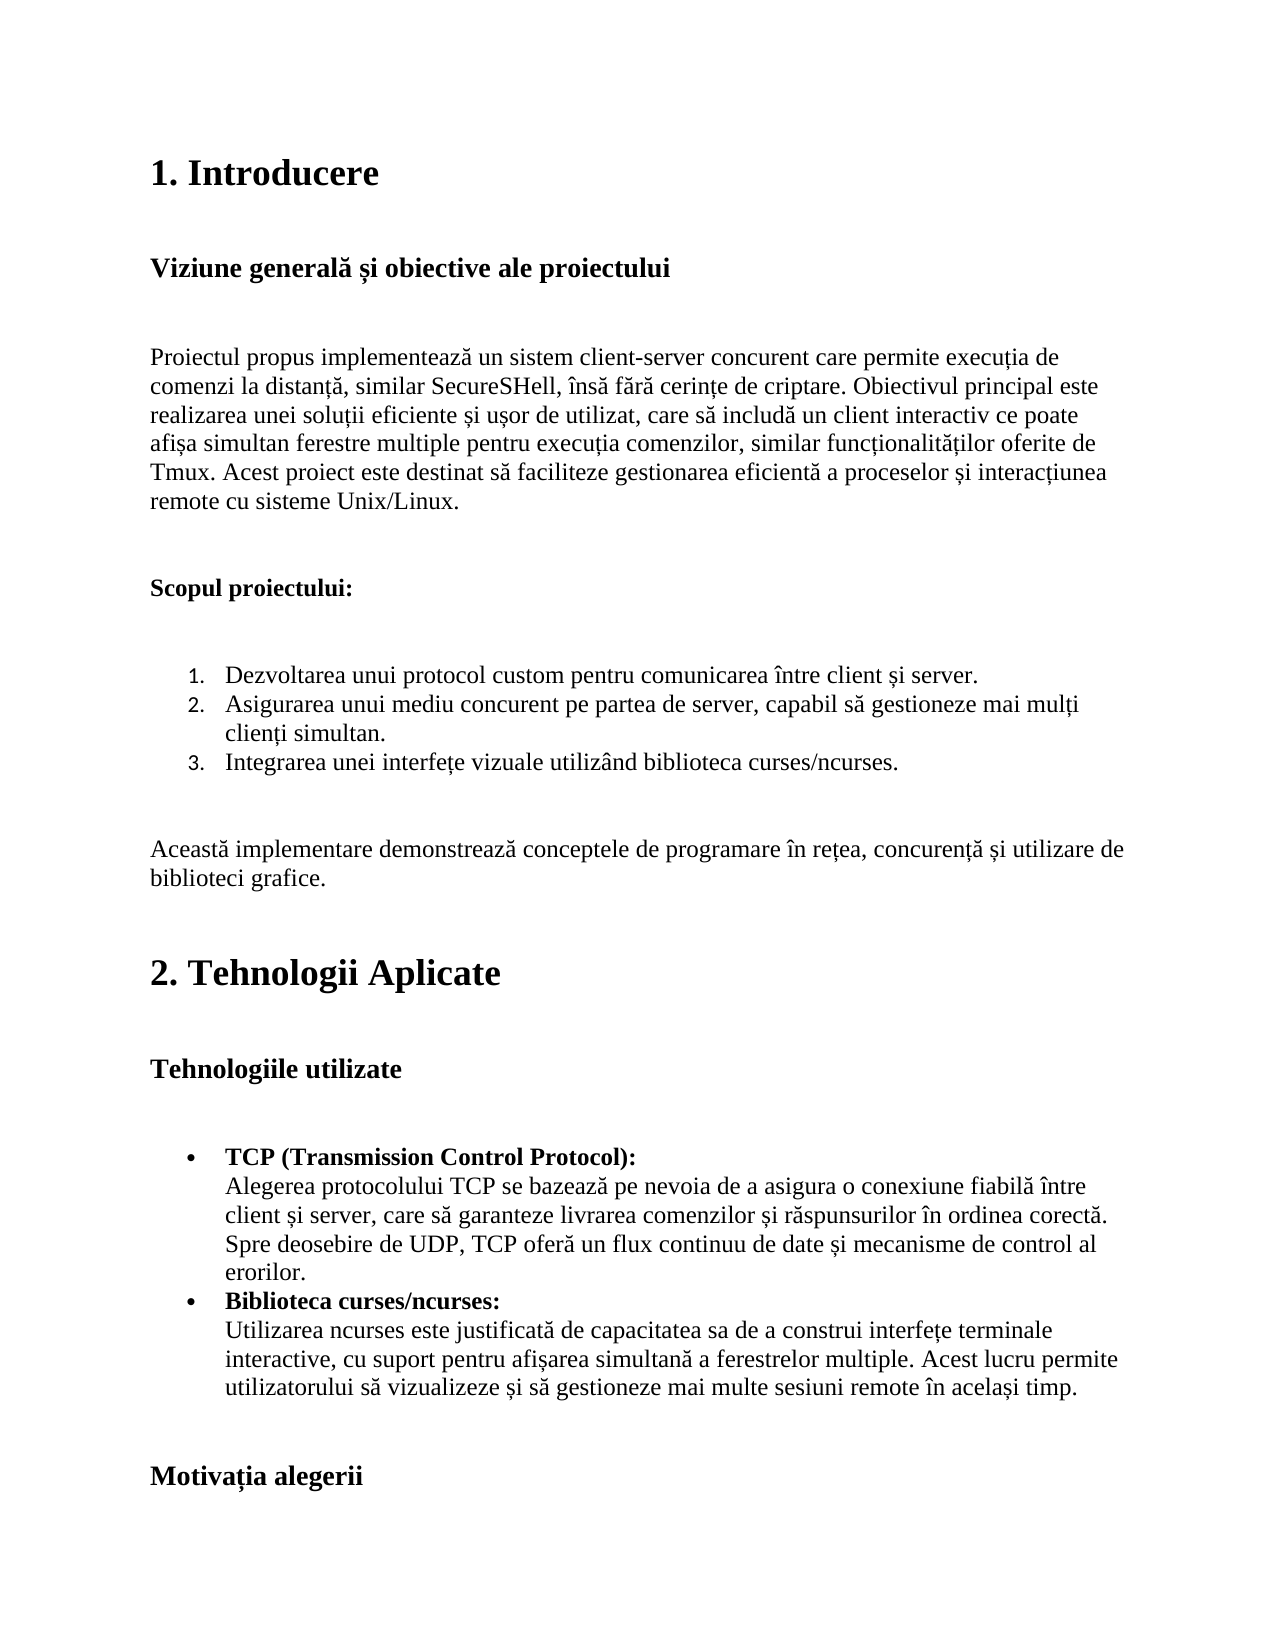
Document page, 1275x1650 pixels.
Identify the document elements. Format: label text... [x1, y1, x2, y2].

list TCP (Transmission Control Protocol): Alegerea protocolului TCP se bazează pe nevoia de a asigura o conexiune fiabilă între client și server, care să garanteze livrarea comenzilor și răspunsurilor în ordinea corectă. Spre deosebire de UDP, TCP oferă un flux continuu de date și mecanisme de control al erorilor. [187, 1142, 1125, 1286]
text Proiectul propus implementează un sistem client-server concurent care permite execuția de comenzi la distanță, similar SecureSHell, însă fără cerințe de criptare. Obiectivul principal este realizarea unei soluții eficiente și ușor de utilizat, care să includă un client interactiv ce poate afișa simultan ferestre multiple pentru execuția comenzilor, similar funcționalităților oferite de Tmux. Acest proiect este destinat să faciliteze gestionarea eficientă a proceselor și interacțiunea remote cu sisteme Unix/Linux. [150, 342, 1125, 515]
subtitle Tehnologiile utilizate [150, 1052, 1125, 1084]
subtitle 2. Tehnologii Aplicate [150, 950, 1125, 993]
list Asigurarea unui mediu concurent pe partea de server, capabil să gestioneze mai mulți clienți simultan. [187, 689, 1125, 747]
subtitle Motivația alegerii [150, 1459, 1125, 1492]
subtitle Viziune generală și obiective ale proiectului [150, 251, 1125, 284]
list Integrarea unei interfețe vizuale utilizând biblioteca curses/ncurses. [187, 747, 1125, 776]
subtitle 1. Introducere [150, 150, 1125, 193]
list Dezvoltarea unui protocol custom pentru comunicarea între client și server. [187, 660, 1125, 689]
text Această implementare demonstrează conceptele de programare în rețea, concurență și utilizare de biblioteci grafice. [150, 834, 1125, 892]
text Scopul proiectului: [150, 573, 1125, 602]
list Biblioteca curses/ncurses: Utilizarea ncurses este justificată de capacitatea sa de a construi interfețe terminale interactive, cu suport pentru afișarea simultană a ferestrelor multiple. Acest lucru permite utilizatorului să vizualizeze și să gestioneze mai multe sesiuni remote în același timp. [187, 1286, 1125, 1401]
